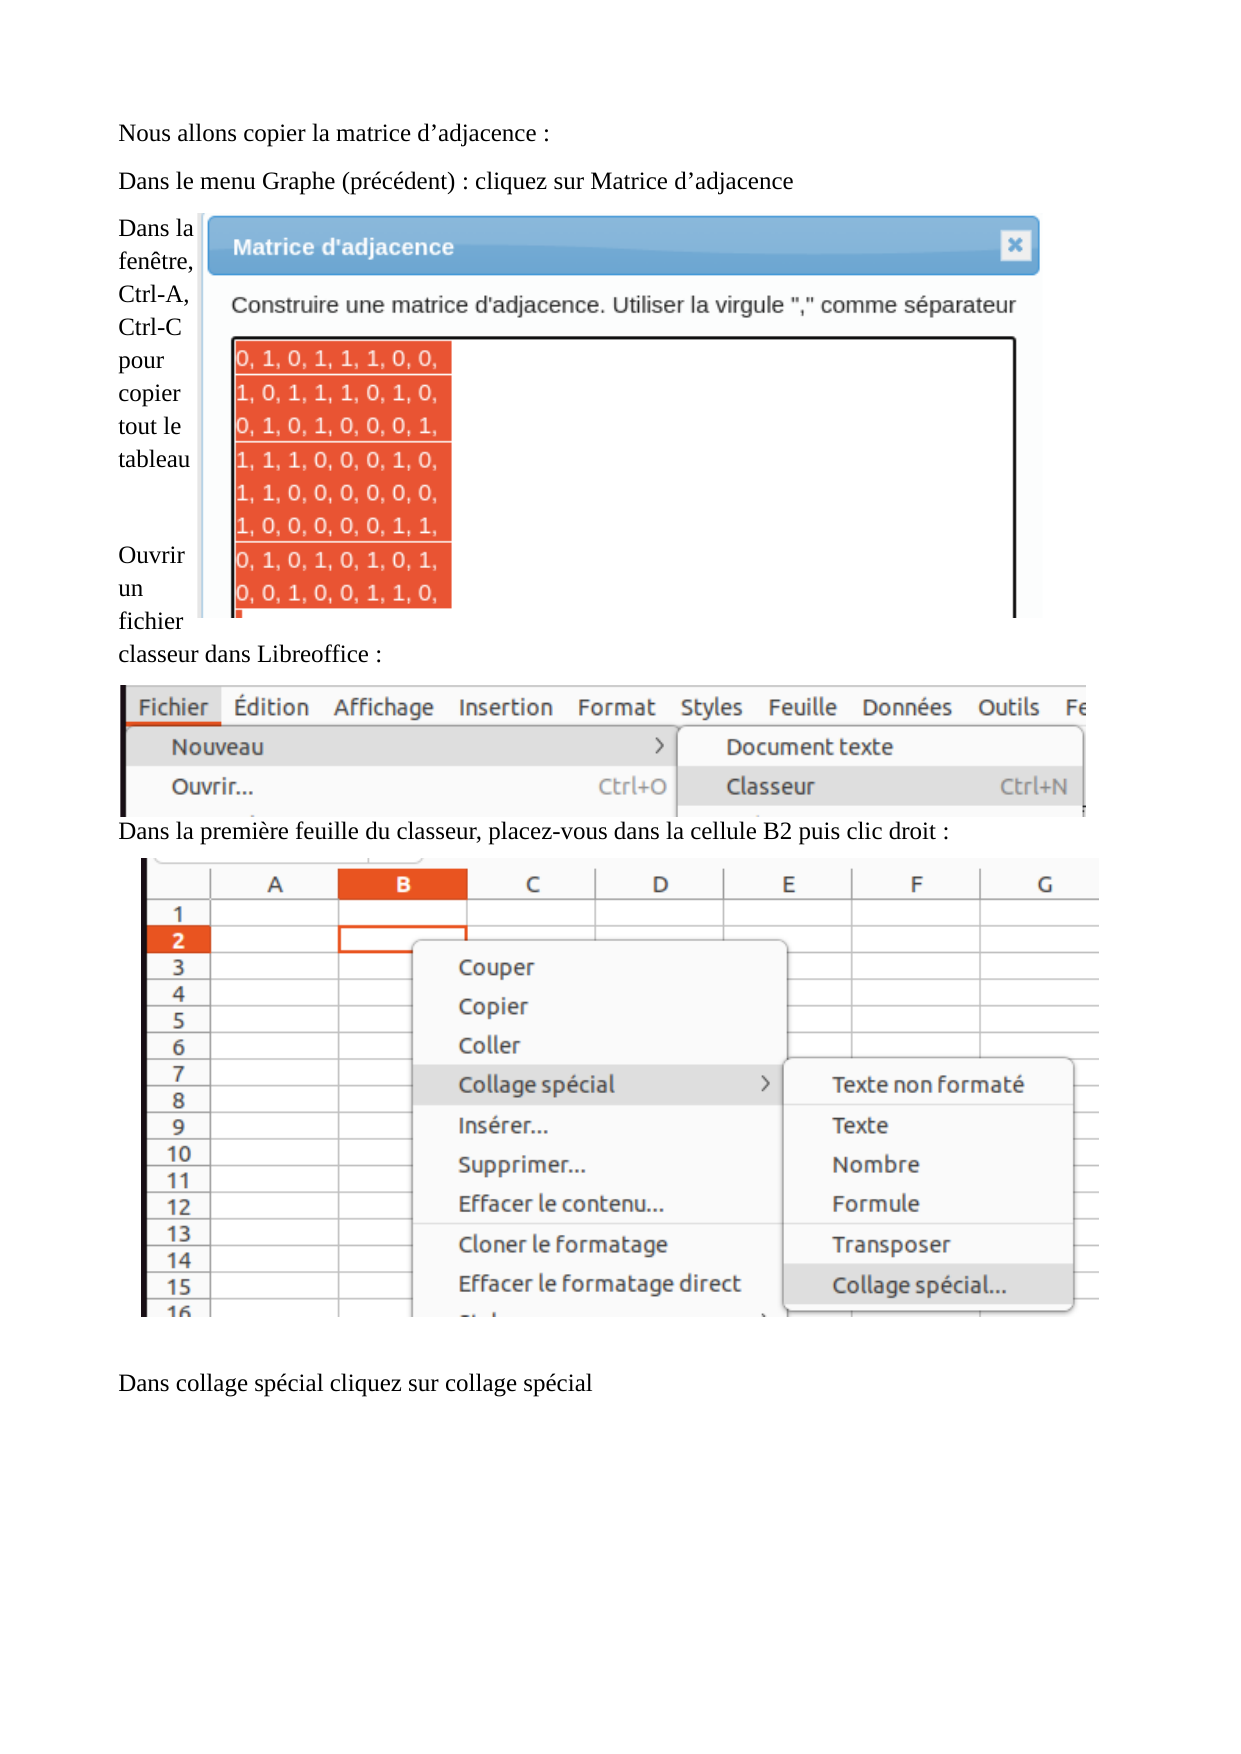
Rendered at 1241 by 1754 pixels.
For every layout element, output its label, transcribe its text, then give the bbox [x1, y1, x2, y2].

text [1043, 213, 1122, 473]
text Dans collage spécial cliquez sur collage spécial [118, 1368, 1122, 1397]
picture [141, 858, 1099, 1317]
text Dans le menu Graphe (précédent) : cliquez sur Matrice d’adjacence [118, 166, 1122, 194]
picture [120, 685, 1086, 817]
text Dans la première feuille du classeur, placez-vous dans la cellule B2 puis clic droit : [118, 734, 1122, 845]
text Dans la fenêtre, Ctrl-A, Ctrl-C pour copier tout le tableau [118, 213, 197, 473]
picture [197, 213, 1043, 618]
text Ouvrir un fichier classeur dans Libreoffice : [118, 540, 1122, 667]
text Nous allons copier la matrice d’adjacence : [118, 118, 1122, 147]
